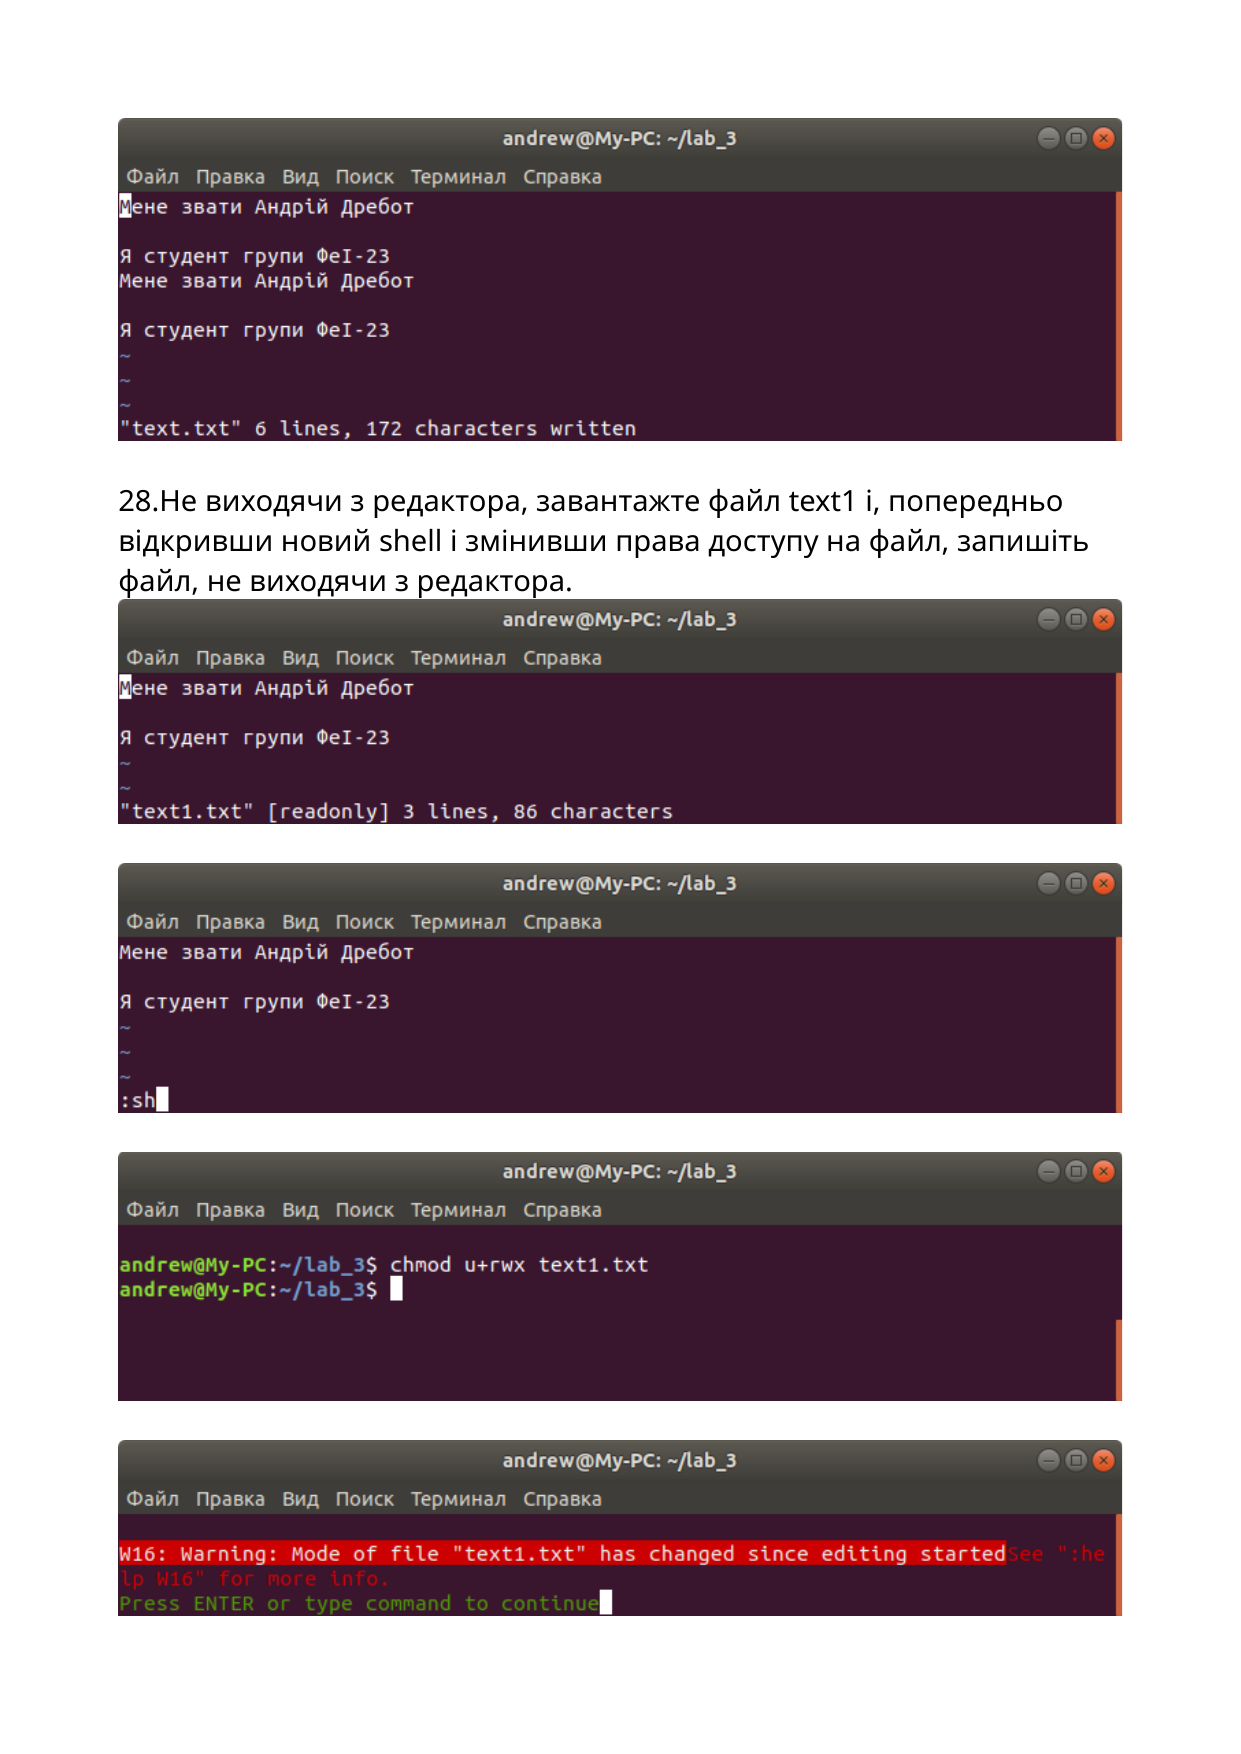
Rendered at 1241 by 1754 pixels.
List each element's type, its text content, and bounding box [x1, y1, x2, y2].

picture [118, 1440, 1123, 1616]
text 28.Не виходячи з редактора, завантажте файл text1 і, попередньо відкривши новий shell і змінивши права доступу на файл, запишіть файл, не виходячи з редактора. [118, 481, 1122, 599]
picture [118, 118, 1123, 441]
picture [118, 1152, 1123, 1401]
picture [118, 599, 1123, 824]
picture [118, 863, 1123, 1113]
